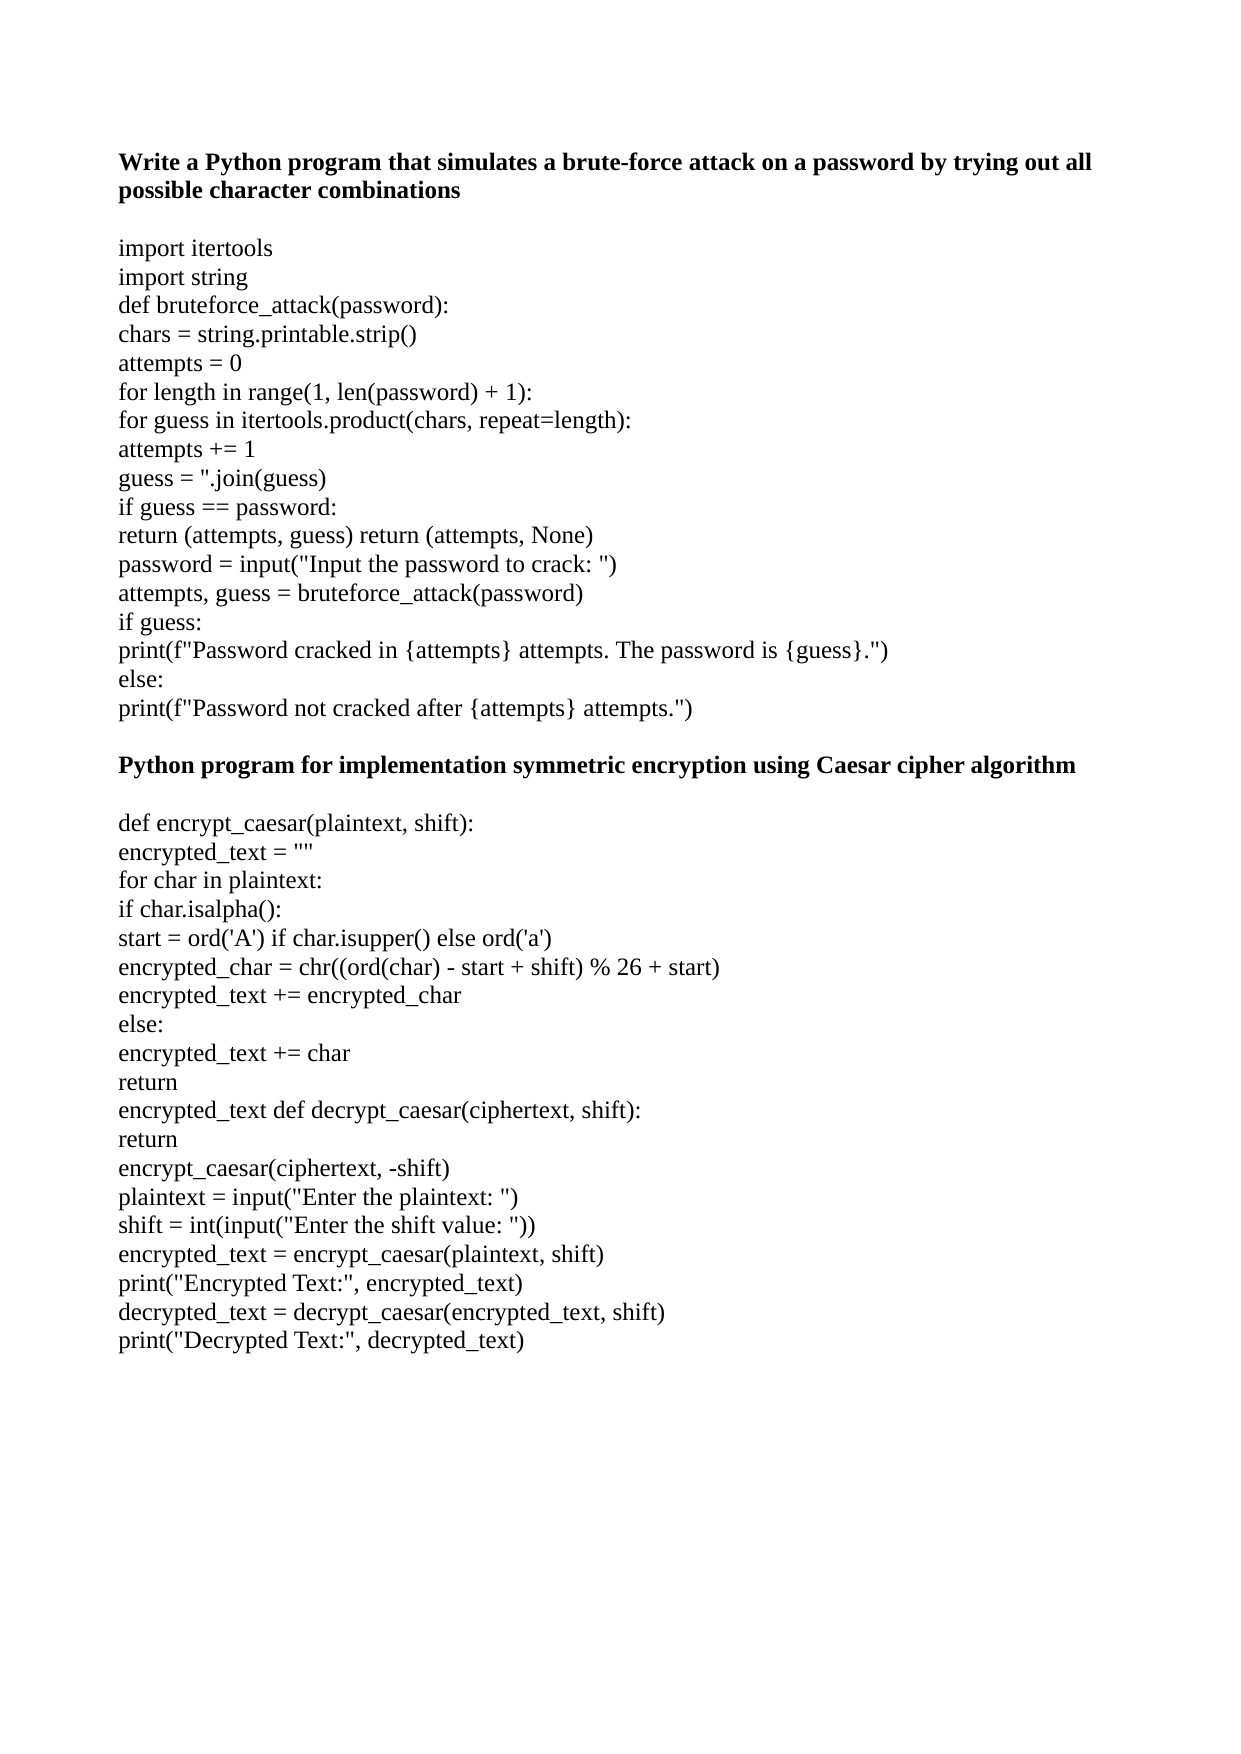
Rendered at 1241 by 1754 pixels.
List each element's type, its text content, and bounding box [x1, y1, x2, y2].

text import itertools [118, 233, 1122, 262]
text decrypted_text = decrypt_caesar(encrypted_text, shift) [118, 1297, 1122, 1326]
text Python program for implementation symmetric encryption using Caesar cipher algorithm [118, 751, 1122, 779]
text print("Encrypted Text:", encrypted_text) [118, 1268, 1122, 1297]
text for guess in itertools.product(chars, repeat=length): [118, 406, 1122, 434]
text print("Decrypted Text:", decrypted_text) [118, 1326, 1122, 1354]
text print(f"Password cracked in {attempts} attempts. The password is {guess}.") [118, 636, 1122, 664]
text Write a Python program that simulates a brute-force attack on a password by trying out all possible character combinations [118, 147, 1122, 204]
text plaintext = input("Enter the plaintext: ") [118, 1182, 1122, 1211]
text import string [118, 262, 1122, 291]
text if char.isalpha(): [118, 894, 1122, 923]
text encrypted_text = "" [118, 837, 1122, 866]
text encrypted_text = encrypt_caesar(plaintext, shift) [118, 1239, 1122, 1268]
text else: [118, 1009, 1122, 1038]
text start = ord('A') if char.isupper() else ord('a') [118, 923, 1122, 952]
text encrypt_caesar(ciphertext, -shift) [118, 1153, 1122, 1182]
text for char in plaintext: [118, 866, 1122, 894]
text print(f"Password not cracked after {attempts} attempts.") [118, 693, 1122, 722]
text return [118, 1124, 1122, 1153]
text attempts = 0 [118, 348, 1122, 377]
text def encrypt_caesar(plaintext, shift): [118, 808, 1122, 837]
text return [118, 1067, 1122, 1096]
text encrypted_text += encrypted_char [118, 981, 1122, 1009]
text def bruteforce_attack(password): [118, 291, 1122, 319]
text password = input("Input the password to crack: ") [118, 549, 1122, 578]
text chars = string.printable.strip() [118, 319, 1122, 348]
text attempts, guess = bruteforce_attack(password) [118, 578, 1122, 607]
text guess = ''.join(guess) [118, 463, 1122, 492]
text else: [118, 664, 1122, 693]
text if guess: [118, 607, 1122, 636]
text for length in range(1, len(password) + 1): [118, 377, 1122, 406]
text encrypted_text += char [118, 1038, 1122, 1067]
text shift = int(input("Enter the shift value: ")) [118, 1211, 1122, 1239]
text encrypted_text def decrypt_caesar(ciphertext, shift): [118, 1096, 1122, 1124]
text encrypted_char = chr((ord(char) - start + shift) % 26 + start) [118, 952, 1122, 981]
text attempts += 1 [118, 434, 1122, 463]
text if guess == password: [118, 492, 1122, 521]
text return (attempts, guess) return (attempts, None) [118, 521, 1122, 549]
